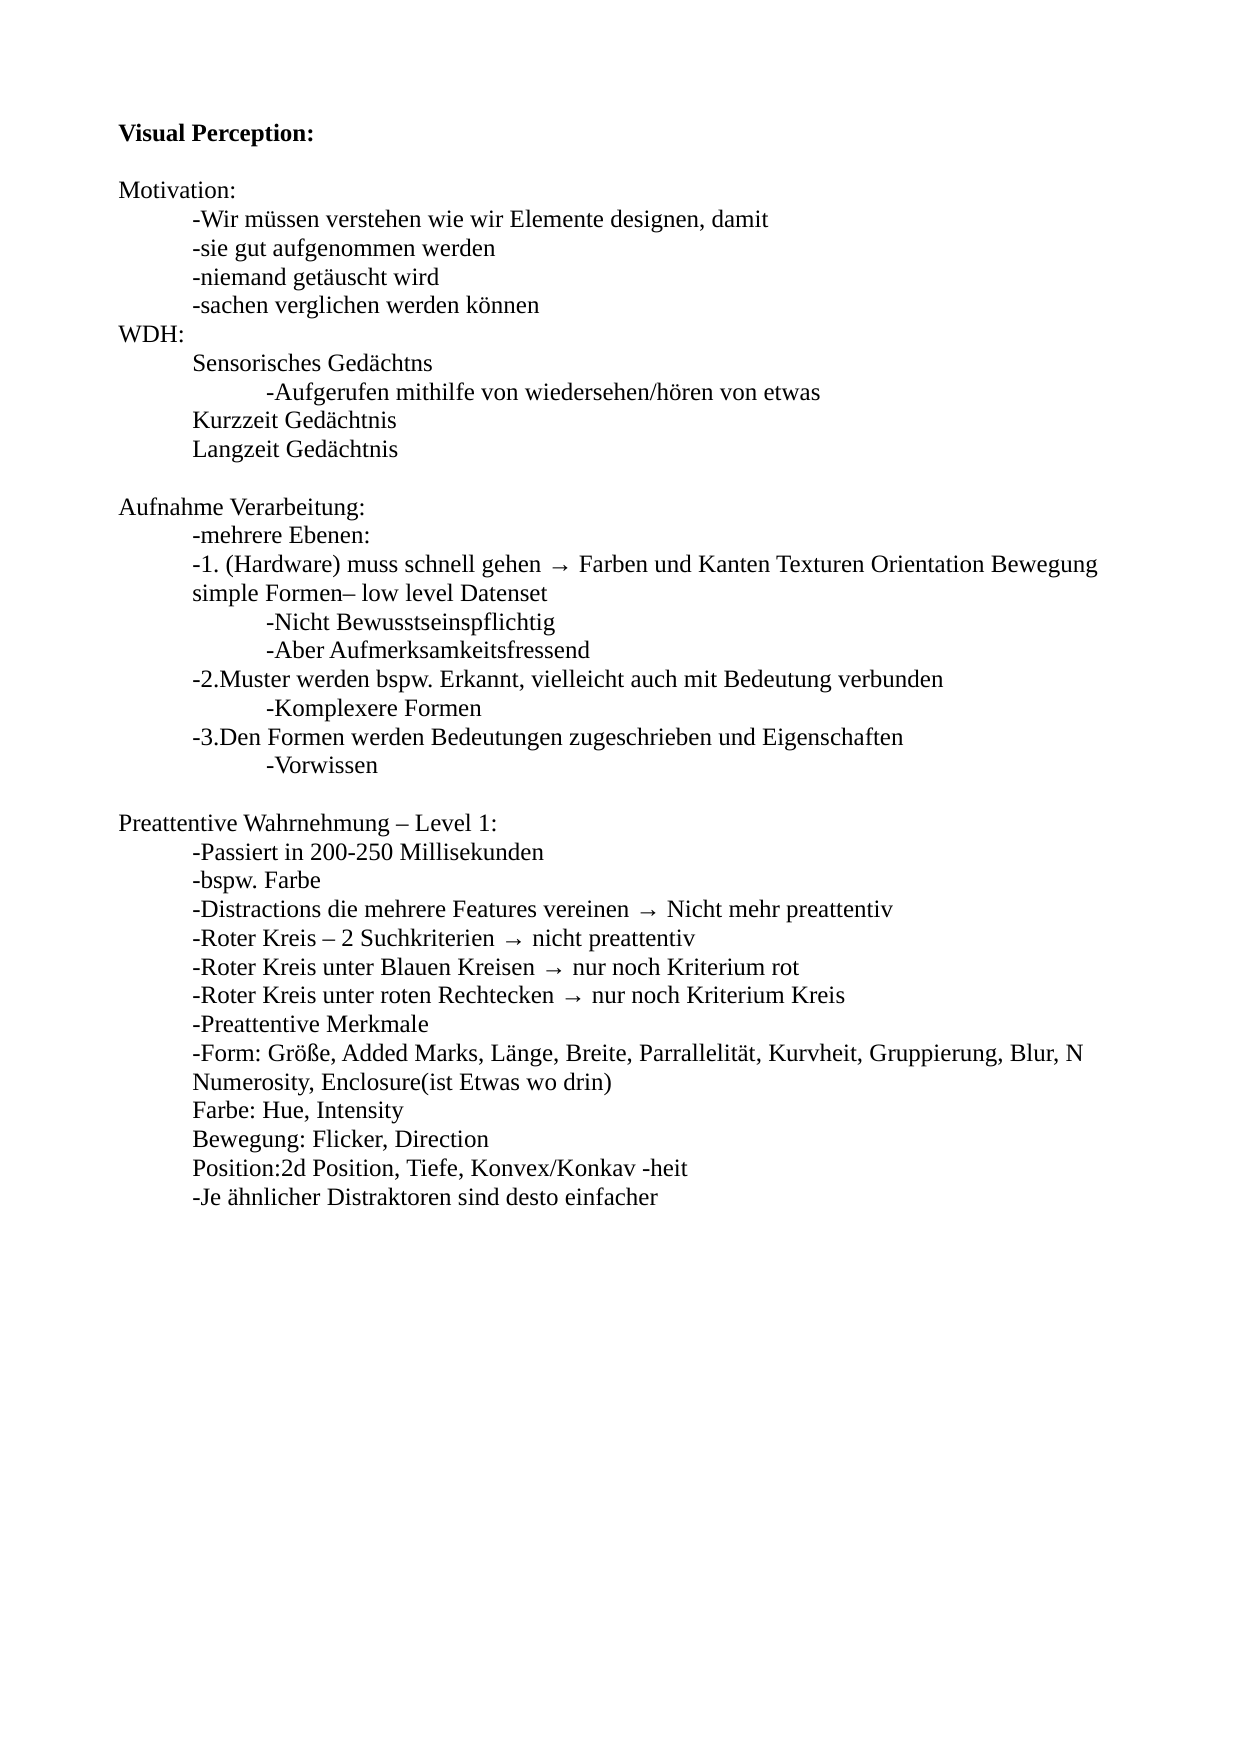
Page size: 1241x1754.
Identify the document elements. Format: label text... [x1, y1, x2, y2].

text -sie gut aufgenommen werden [118, 233, 1122, 262]
text Kurzzeit Gedächtnis [118, 406, 1122, 434]
text -mehrere Ebenen: [118, 521, 1122, 549]
text Preattentive Wahrnehmung – Level 1: [118, 808, 1122, 837]
text -Wir müssen verstehen wie wir Elemente designen, damit [118, 204, 1122, 233]
text Farbe: Hue, Intensity [118, 1096, 1122, 1124]
text -Vorwissen [118, 751, 1122, 779]
text -Aber Aufmerksamkeitsfressend [118, 636, 1122, 664]
text Visual Perception: [118, 118, 1122, 147]
text -Roter Kreis unter roten Rechtecken → nur noch Kriterium Kreis [118, 981, 1122, 1009]
text Bewegung: Flicker, Direction [118, 1124, 1122, 1153]
text -Passiert in 200-250 Millisekunden [118, 837, 1122, 866]
text Aufnahme Verarbeitung: [118, 492, 1122, 521]
text -Form: Größe, Added Marks, Länge, Breite, Parrallelität, Kurvheit, Gruppierung, Blur, N Numerosity, Enclosure(ist Etwas wo drin) [118, 1038, 1122, 1096]
text -Je ähnlicher Distraktoren sind desto einfacher [118, 1182, 1122, 1211]
text -Roter Kreis – 2 Suchkriterien → nicht preattentiv [118, 923, 1122, 952]
text -Distractions die mehrere Features vereinen → Nicht mehr preattentiv [118, 894, 1122, 923]
text -2.Muster werden bspw. Erkannt, vielleicht auch mit Bedeutung verbunden [118, 664, 1122, 693]
text Sensorisches Gedächtns [118, 348, 1122, 377]
text -Komplexere Formen [118, 693, 1122, 722]
text -bspw. Farbe [118, 866, 1122, 894]
text -1. (Hardware) muss schnell gehen → Farben und Kanten Texturen Orientation Bewegung simple Formen– low level Datenset [118, 549, 1122, 607]
text -sachen verglichen werden können [118, 291, 1122, 319]
text -3.Den Formen werden Bedeutungen zugeschrieben und Eigenschaften [118, 722, 1122, 751]
text -niemand getäuscht wird [118, 262, 1122, 291]
text -Roter Kreis unter Blauen Kreisen → nur noch Kriterium rot [118, 952, 1122, 981]
text -Nicht Bewusstseinspflichtig [118, 607, 1122, 636]
text -Preattentive Merkmale [118, 1009, 1122, 1038]
text WDH: [118, 319, 1122, 348]
text Motivation: [118, 176, 1122, 204]
text Position:2d Position, Tiefe, Konvex/Konkav -heit [118, 1153, 1122, 1182]
text Langzeit Gedächtnis [118, 434, 1122, 463]
text -Aufgerufen mithilfe von wiedersehen/hören von etwas [118, 377, 1122, 406]
